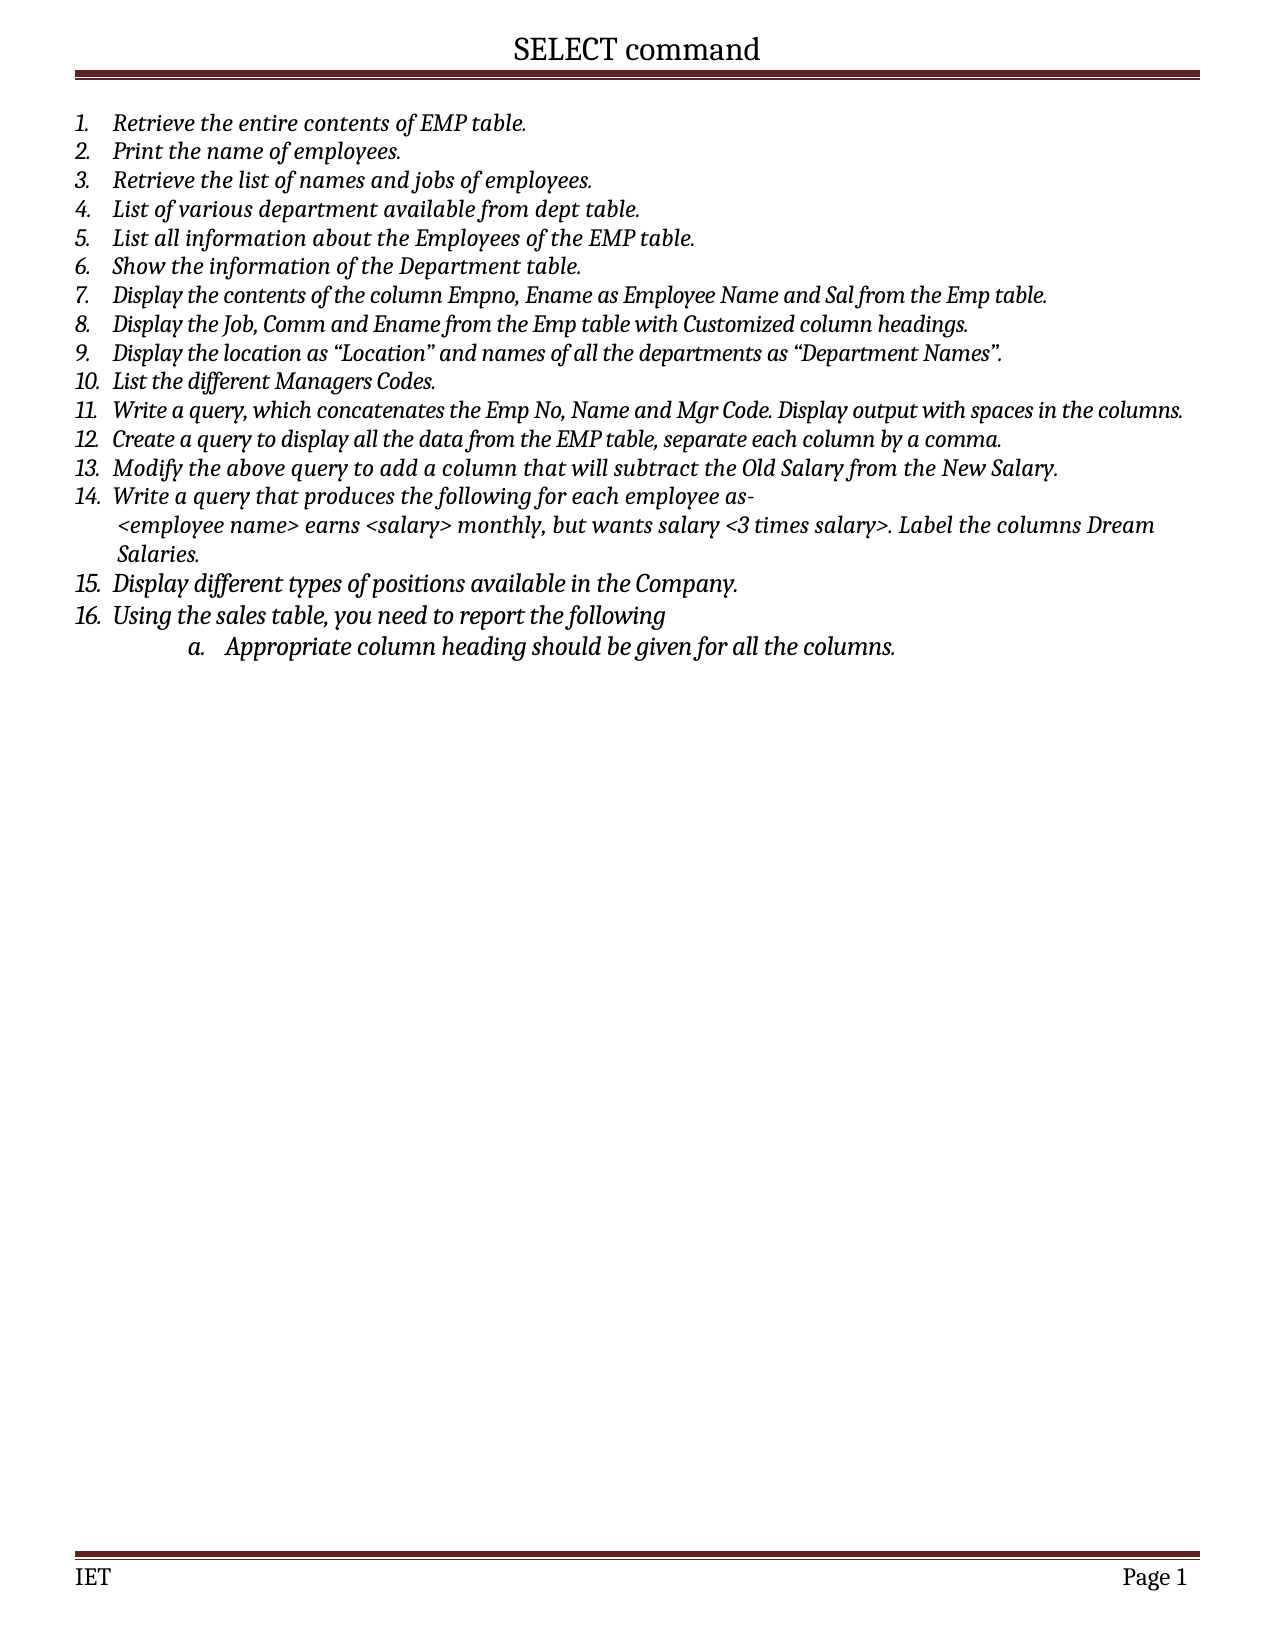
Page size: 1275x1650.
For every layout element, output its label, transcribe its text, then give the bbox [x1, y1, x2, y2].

list Retrieve the entire contents of EMP table. [75, 108, 1200, 137]
list Retrieve the list of names and jobs of employees. [75, 166, 1200, 195]
list Display different types of positions available in the Company. [75, 568, 1200, 600]
list Display the location as “Location” and names of all the departments as “Department Names”. [75, 338, 1200, 367]
list Write a query, which concatenates the Emp No, Name and Mgr Code. Display output with spaces in the columns. [75, 396, 1200, 425]
list Create a query to display all the data from the EMP table, separate each column by a comma. [75, 425, 1200, 453]
list Write a query that produces the following for each employee as- [75, 482, 1200, 511]
list Display the contents of the column Empno, Ename as Employee Name and Sal from the Emp table. [75, 281, 1200, 310]
list Modify the above query to add a column that will subtract the Old Salary from the New Salary. [75, 453, 1200, 482]
list Print the name of employees. [75, 137, 1200, 166]
list Display the Job, Comm and Ename from the Emp table with Customized column headings. [75, 310, 1200, 338]
list Show the information of the Department table. [75, 252, 1200, 281]
list List of various department available from dept table. [75, 195, 1200, 223]
list List the different Managers Codes. [75, 367, 1200, 396]
list Using the sales table, you need to report the following [75, 600, 1200, 631]
list List all information about the Employees of the EMP table. [75, 223, 1200, 252]
text <employee name> earns <salary> monthly, but wants salary <3 times salary>. Label the columns Dream Salaries. [117, 511, 1200, 568]
list Appropriate column heading should be given for all the columns. [187, 631, 1200, 662]
